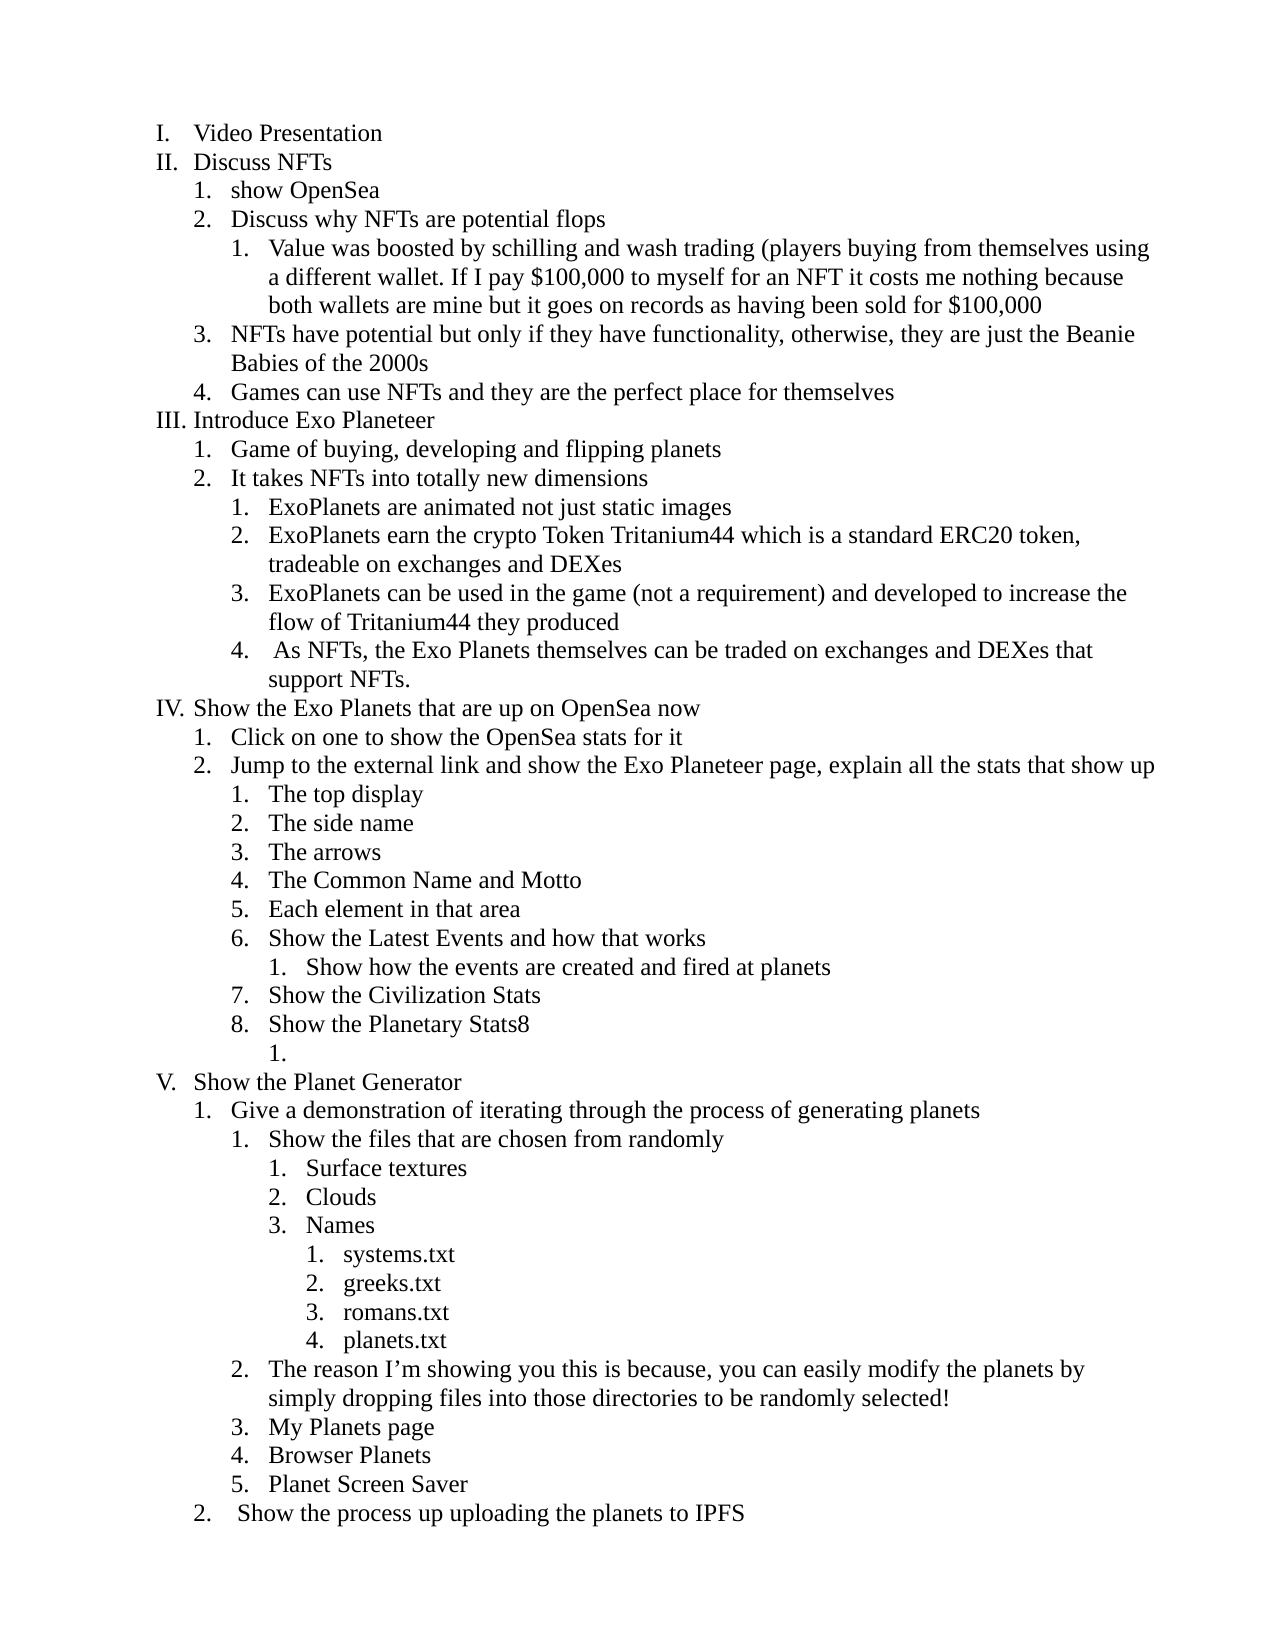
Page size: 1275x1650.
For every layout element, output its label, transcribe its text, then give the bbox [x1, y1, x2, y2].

list The top display [231, 779, 1157, 808]
list systems.txt [306, 1239, 1157, 1268]
list The side name [231, 808, 1157, 837]
list Introduce Exo Planeteer [156, 406, 1157, 434]
list Video Presentation [156, 118, 1157, 147]
list greeks.txt [306, 1268, 1157, 1297]
list NFTs have potential but only if they have functionality, otherwise, they are just the Beanie Babies of the 2000s [193, 319, 1157, 377]
list The reason I’m showing you this is because, you can easily modify the planets by simply dropping files into those directories to be randomly selected! [231, 1354, 1157, 1412]
list The arrows [231, 837, 1157, 866]
list Show the Planetary Stats8 [231, 1009, 1157, 1038]
list Show the process up uploading the planets to IPFS [193, 1498, 1157, 1527]
list Give a demonstration of iterating through the process of generating planets [193, 1096, 1157, 1124]
list Names [268, 1211, 1157, 1239]
list Games can use NFTs and they are the perfect place for themselves [193, 377, 1157, 406]
list Show the Civilization Stats [231, 981, 1157, 1009]
list Click on one to show the OpenSea stats for it [193, 722, 1157, 751]
list Jump to the external link and show the Exo Planeteer page, explain all the stats that show up [193, 751, 1157, 779]
list Show the Latest Events and how that works [231, 923, 1157, 952]
list Browser Planets [231, 1441, 1157, 1469]
list It takes NFTs into totally new dimensions [193, 463, 1157, 492]
list planets.txt [306, 1326, 1157, 1354]
list Show the files that are chosen from randomly [231, 1124, 1157, 1153]
list Game of buying, developing and flipping planets [193, 434, 1157, 463]
list Discuss NFTs [156, 147, 1157, 176]
list Value was boosted by schilling and wash trading (players buying from themselves using a different wallet. If I pay $100,000 to myself for an NFT it costs me nothing because both wallets are mine but it goes on records as having been sold for $100,000 [231, 233, 1157, 319]
list The Common Name and Motto [231, 866, 1157, 894]
list Show the Exo Planets that are up on OpenSea now [156, 693, 1157, 722]
list romans.txt [306, 1297, 1157, 1326]
list Discuss why NFTs are potential flops [193, 204, 1157, 233]
list ExoPlanets can be used in the game (not a requirement) and developed to increase the flow of Tritanium44 they produced [231, 578, 1157, 636]
list Show how the events are created and fired at planets [268, 952, 1157, 981]
list Surface textures [268, 1153, 1157, 1182]
list Each element in that area [231, 894, 1157, 923]
list ExoPlanets earn the crypto Token Tritanium44 which is a standard ERC20 token, tradeable on exchanges and DEXes [231, 521, 1157, 578]
list Show the Planet Generator [156, 1067, 1157, 1096]
list Clouds [268, 1182, 1157, 1211]
list As NFTs, the Exo Planets themselves can be traded on exchanges and DEXes that support NFTs. [231, 636, 1157, 693]
list ExoPlanets are animated not just static images [231, 492, 1157, 521]
list My Planets page [231, 1412, 1157, 1441]
list show OpenSea [193, 176, 1157, 204]
list Planet Screen Saver [231, 1469, 1157, 1498]
